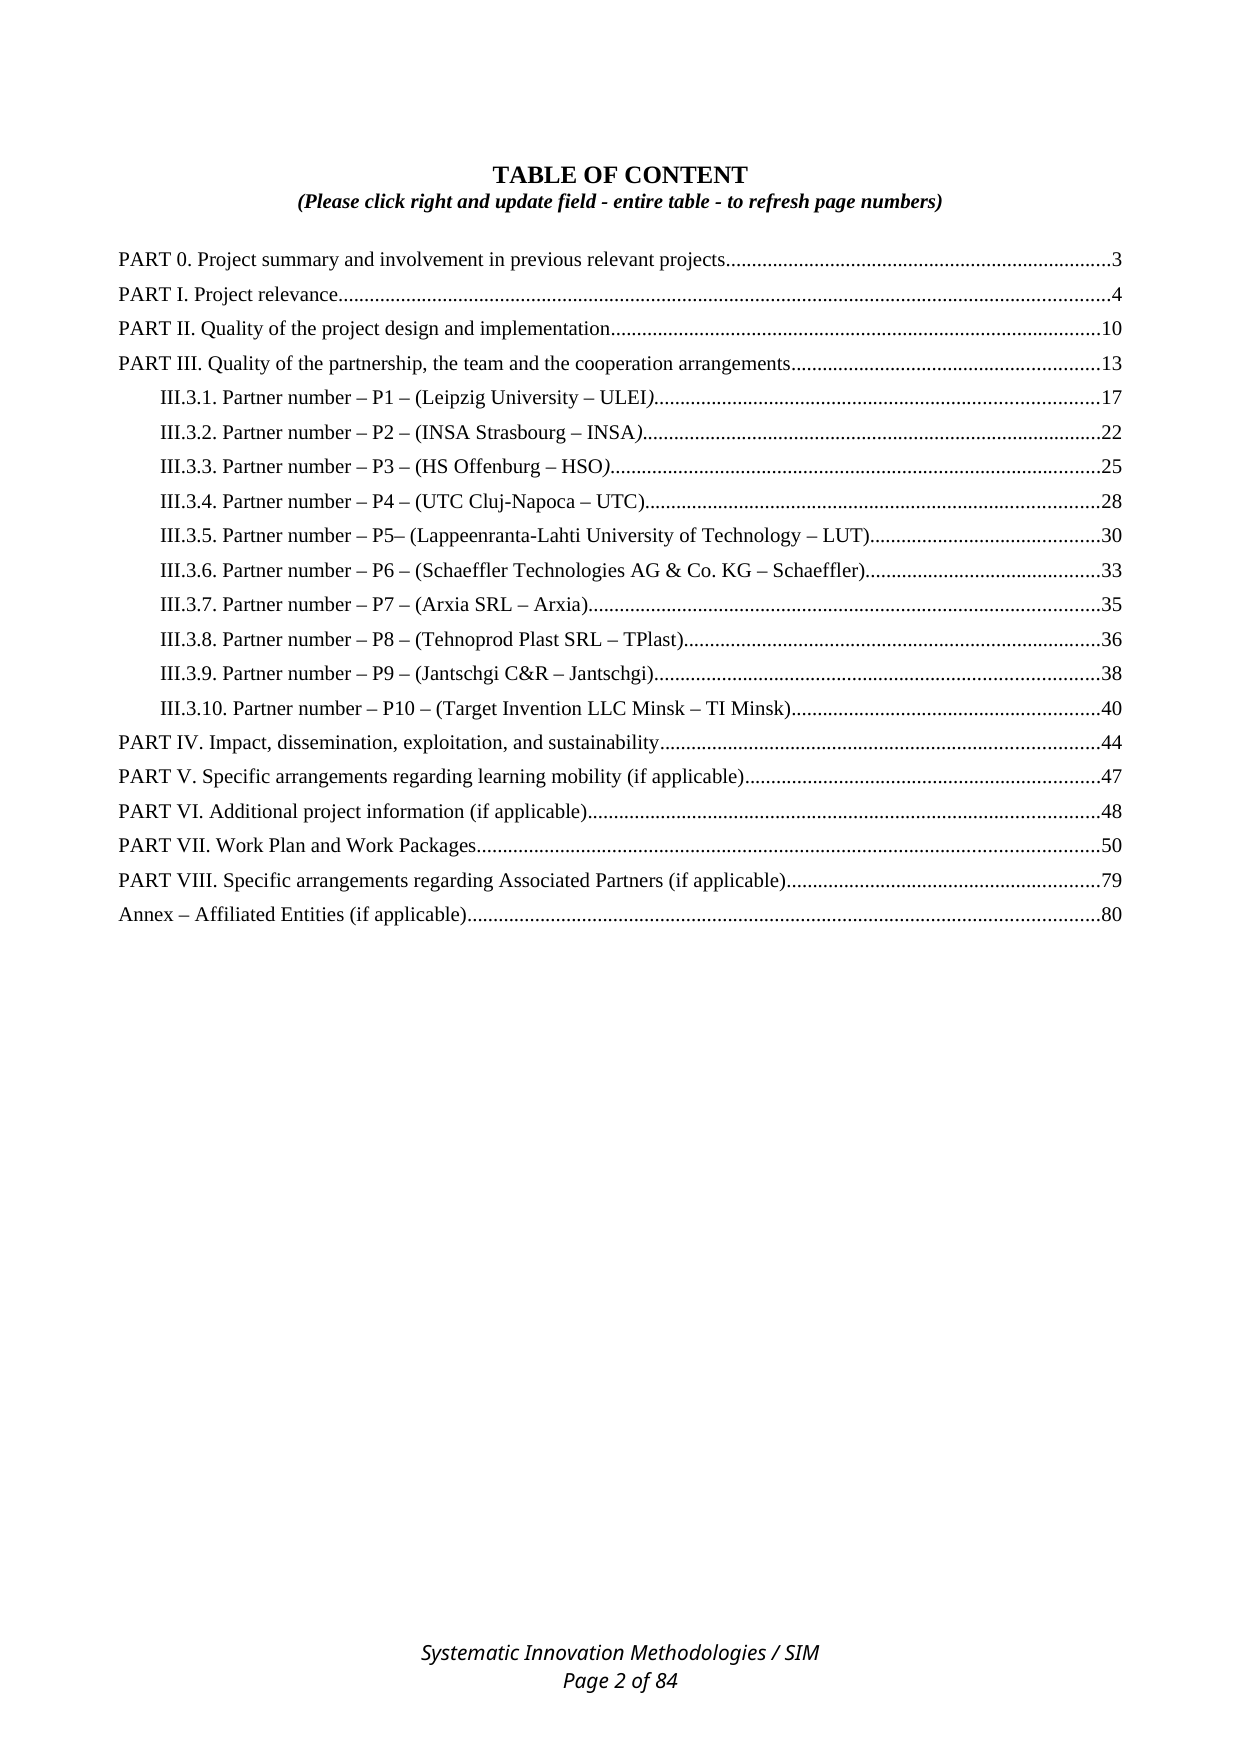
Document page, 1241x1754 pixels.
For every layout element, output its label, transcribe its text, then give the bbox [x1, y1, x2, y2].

text Annex – Affiliated Entities (if applicable) 80 [118, 902, 1122, 926]
text III.3.8. Partner number – P8 – (Tehnoprod Plast SRL – TPlast) 36 [160, 626, 1122, 651]
text III.3.10. Partner number – P10 – (Target Invention LLC Minsk – TI Minsk) 40 [160, 695, 1122, 719]
text III.3.3. Partner number – P3 – (HS Offenburg – HSO) 25 [160, 454, 1122, 478]
text PART III. Quality of the partnership, the team and the cooperation arrangements 13 [118, 351, 1122, 375]
text III.3.7. Partner number – P7 – (Arxia SRL – Arxia) 35 [160, 592, 1122, 616]
text PART VIII. Specific arrangements regarding Associated Partners (if applicable) 79 [118, 868, 1122, 892]
text III.3.5. Partner number – P5– (Lappeenranta-Lahti University of Technology – LUT) 30 [160, 523, 1122, 547]
text PART VI. Additional project information (if applicable) 48 [118, 799, 1122, 823]
text (Please click right and update field - entire table - to refresh page numbers) [118, 189, 1122, 213]
text PART IV. Impact, dissemination, exploitation, and sustainability 44 [118, 730, 1122, 754]
text III.3.6. Partner number – P6 – (Schaeffler Technologies AG & Co. KG – Schaeffler) 33 [160, 557, 1122, 582]
text PART VII. Work Plan and Work Packages 50 [118, 833, 1122, 857]
text III.3.9. Partner number – P9 – (Jantschgi C&R – Jantschgi) 38 [160, 661, 1122, 685]
text III.3.2. Partner number – P2 – (INSA Strasbourg – INSA) 22 [160, 419, 1122, 444]
text PART V. Specific arrangements regarding learning mobility (if applicable) 47 [118, 764, 1122, 788]
text PART I. Project relevance 4 [118, 282, 1122, 306]
text III.3.4. Partner number – P4 – (UTC Cluj-Napoca – UTC) 28 [160, 488, 1122, 513]
text III.3.1. Partner number – P1 – (Leipzig University – ULEI) 17 [160, 385, 1122, 409]
text TABLE OF CONTENT [118, 160, 1122, 189]
text PART II. Quality of the project design and implementation 10 [118, 316, 1122, 340]
text PART 0. Project summary and involvement in previous relevant projects 3 [118, 247, 1122, 271]
